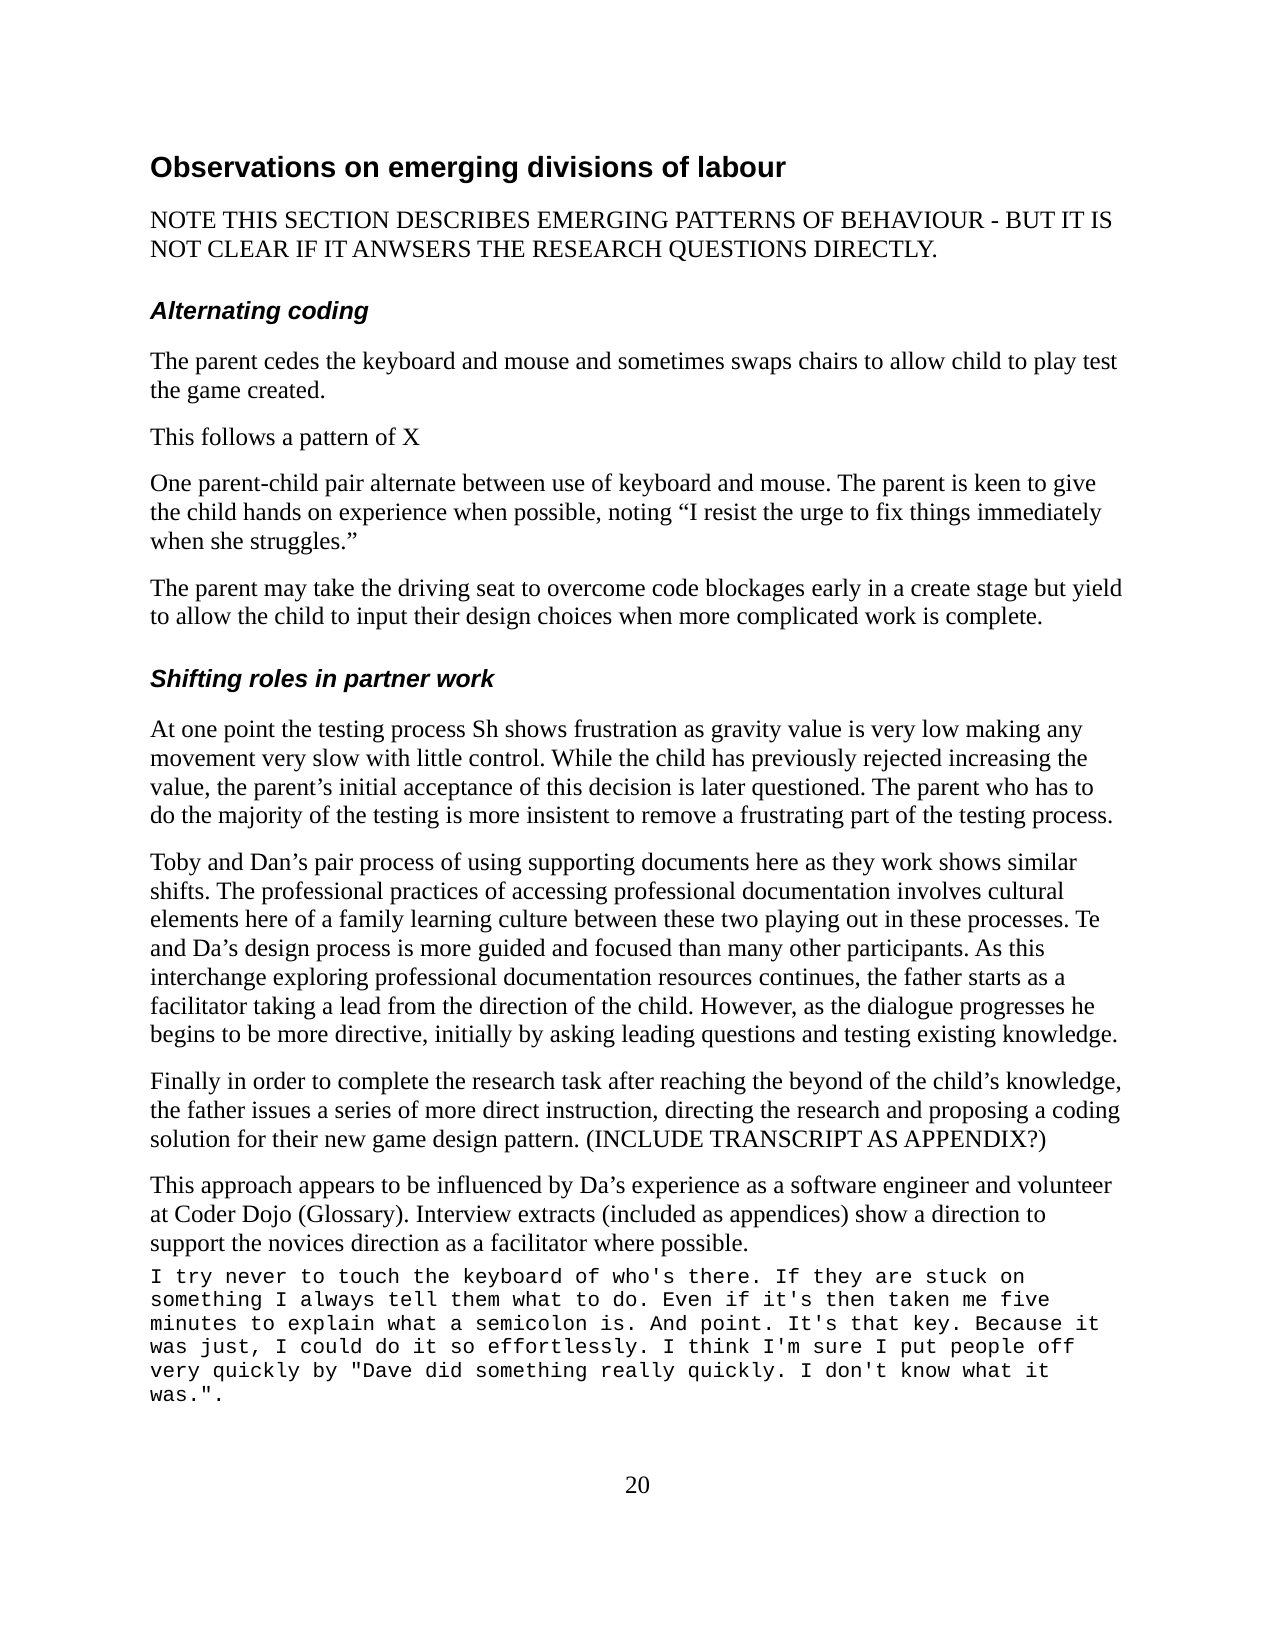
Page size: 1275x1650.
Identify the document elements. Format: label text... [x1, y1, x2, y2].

text This follows a pattern of X [150, 422, 1125, 451]
text I try never to touch the keyboard of who's there. If they are stuck on something I always tell them what to do. Even if it's then taken me five minutes to explain what a semicolon is. And point. It's that key. Because it was just, I could do it so effortlessly. I think I'm sure I put people off very quickly by "Dave did something really quickly. I don't know what it was.". [150, 1266, 1125, 1407]
text NOTE THIS SECTION DESCRIBES EMERGING PATTERNS OF BEHAVIOUR - BUT IT IS NOT CLEAR IF IT ANWSERS THE RESEARCH QUESTIONS DIRECTLY. [150, 205, 1125, 262]
subtitle Observations on emerging divisions of labour [150, 150, 1125, 183]
text At one point the testing process Sh shows frustration as gravity value is very low making any movement very slow with little control. While the child has previously rejected increasing the value, the parent’s initial acceptance of this decision is later questioned. The parent who has to do the majority of the testing is more insistent to remove a frustrating part of the testing process. [150, 714, 1125, 829]
text Toby and Dan’s pair process of using supporting documents here as they work shows similar shifts. The professional practices of accessing professional documentation involves cultural elements here of a family learning culture between these two playing out in these processes. Te and Da’s design process is more guided and focused than many other participants. As this interchange exploring professional documentation resources continues, the father starts as a facilitator taking a lead from the direction of the child. However, as the dialogue progresses he begins to be more directive, initially by asking leading questions and testing existing knowledge. [150, 847, 1125, 1048]
subtitle Shifting roles in partner work [150, 664, 1125, 693]
text One parent-child pair alternate between use of keyboard and mouse. The parent is keen to give the child hands on experience when possible, noting “I resist the urge to fix things immediately when she struggles.” [150, 468, 1125, 555]
text The parent may take the driving seat to overcome code blockages early in a create stage but yield to allow the child to input their design choices when more complicated work is complete. [150, 573, 1125, 630]
text This approach appears to be influenced by Da’s experience as a software engineer and volunteer at Coder Dojo (Glossary). Interview extracts (included as appendices) show a direction to support the novices direction as a facilitator where possible. [150, 1170, 1125, 1257]
subtitle Alternating coding [150, 296, 1125, 325]
text Finally in order to complete the research task after reaching the beyond of the child’s knowledge, the father issues a series of more direct instruction, directing the research and proposing a coding solution for their new game design pattern. (INCLUDE TRANSCRIPT AS APPENDIX?) [150, 1066, 1125, 1152]
text The parent cedes the keyboard and mouse and sometimes swaps chairs to allow child to play test the game created. [150, 346, 1125, 404]
